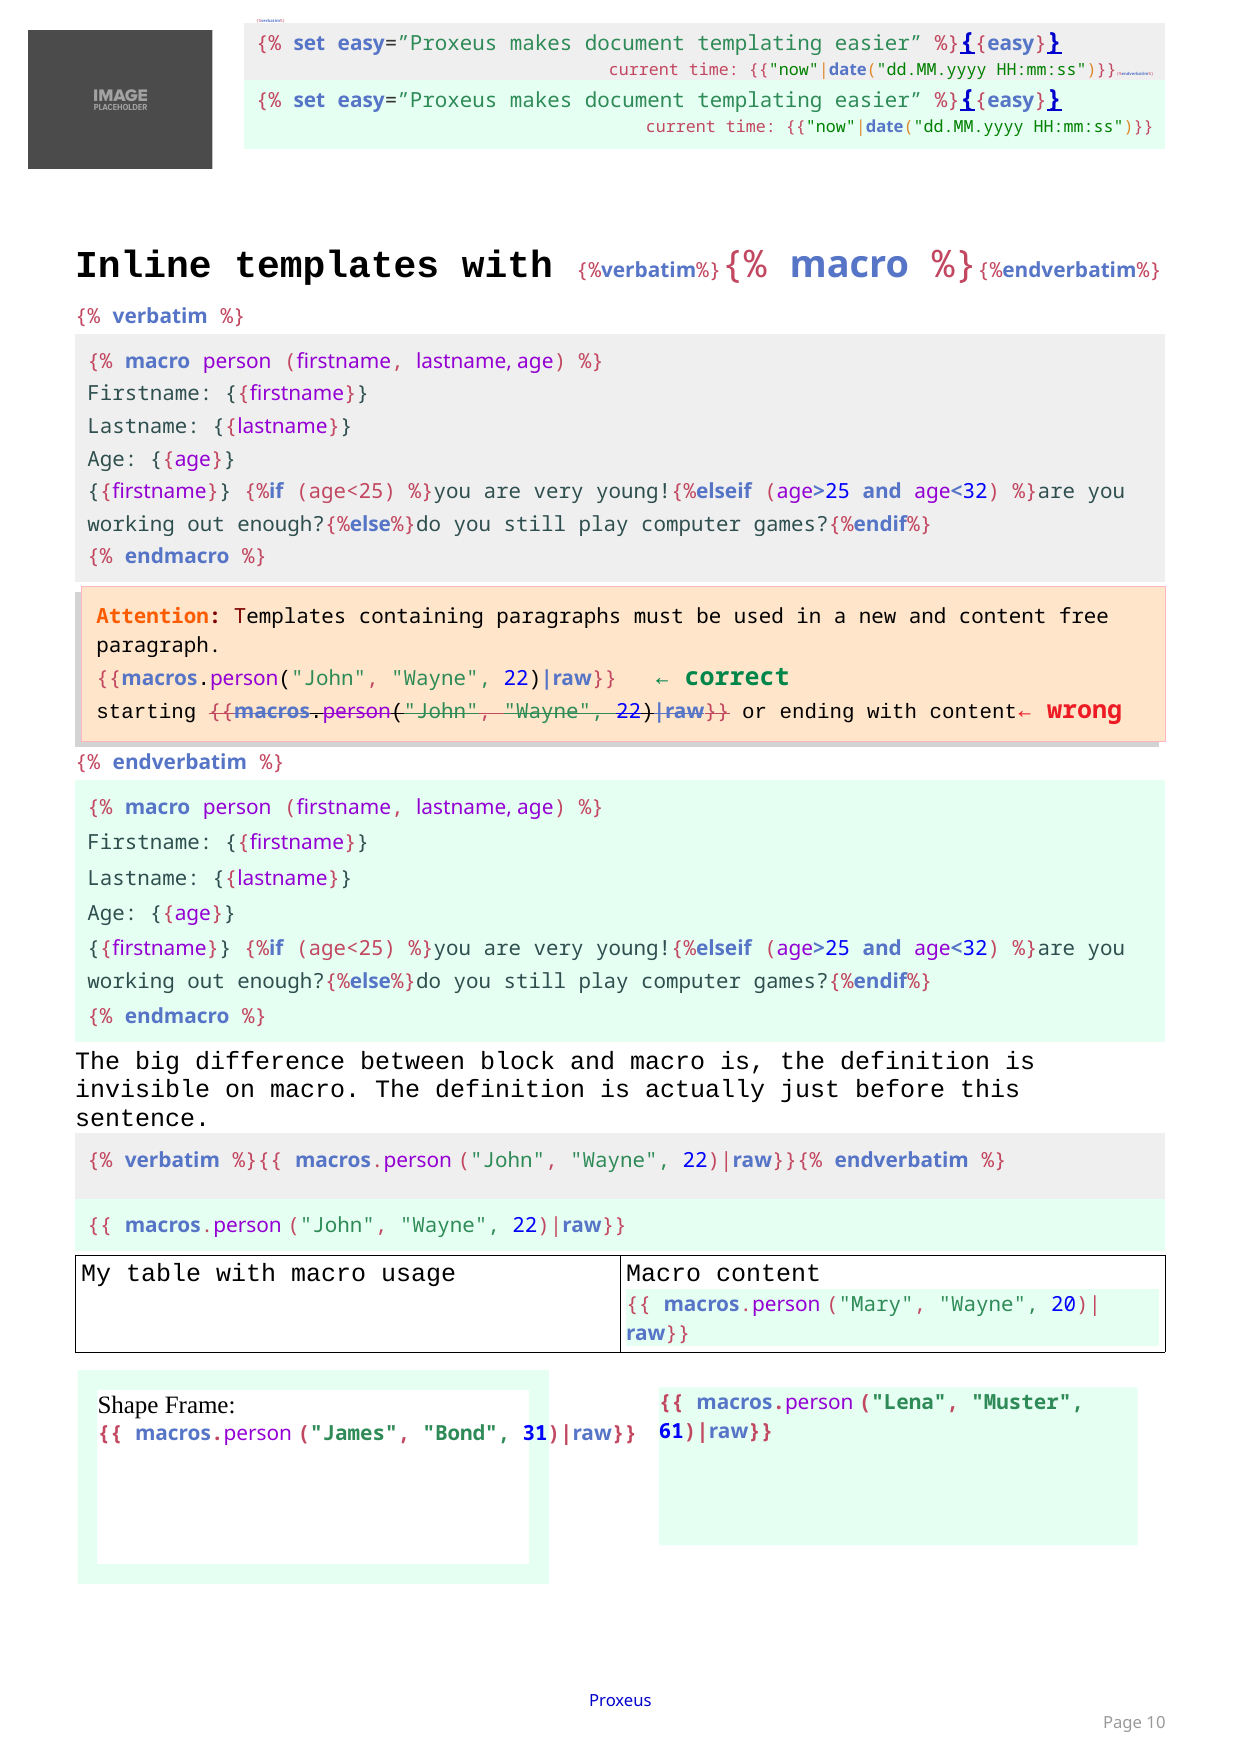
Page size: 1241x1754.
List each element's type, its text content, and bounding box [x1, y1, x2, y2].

text {% verbatim %} [75, 301, 1165, 330]
text starting {{macros.person("John", "Wayne", 22)|raw}} or ending with content← wrong [82, 677, 1165, 741]
picture [28, 30, 213, 169]
text {% endverbatim %} [75, 747, 1165, 776]
table_header My table with macro usage [76, 1256, 620, 1352]
text Firstname: {{firstname}} [75, 367, 1165, 399]
text {{macros.person("John", "Wayne", 22)|raw}} ← correct [82, 643, 1165, 677]
subtitle Inline templates with {%verbatim%}{% macro %}{%endverbatim%} [75, 237, 1165, 289]
text {% endmacro %} [75, 989, 1165, 1042]
text Attention: Templates containing paragraphs must be used in a new and content free paragraph. [82, 587, 1165, 643]
text {{firstname}} {%if (age<25) %}you are very young!{%elseif (age>25 and age<32) %}are you working out enough?{%else%}do you still play computer games?{%endif%} [75, 464, 1165, 529]
text Lastname: {{lastname}} [75, 851, 1165, 886]
text Age: {{age}} [75, 432, 1165, 464]
text {{ macros.person ("John", "Wayne", 22)|raw}} [75, 1199, 1165, 1251]
text {% macro person (firstname, lastname, age) %} [75, 334, 1165, 367]
text Age: {{age}} [75, 886, 1165, 921]
text The big difference between block and macro is, the definition is invisible on macro. The definition is actually just before this sentence. [75, 1048, 1165, 1133]
text {% endmacro %} [75, 529, 1165, 582]
table_header Macro content {{ macros.person ("Mary", "Wayne", 20)|raw}} [621, 1256, 1165, 1352]
text {% verbatim %}{{ macros.person ("John", "Wayne", 22)|raw}}{% endverbatim %} [75, 1133, 1165, 1166]
text Lastname: {{lastname}} [75, 399, 1165, 432]
text {% macro person (firstname, lastname, age) %} [75, 780, 1165, 815]
text {{firstname}} {%if (age<25) %}you are very young!{%elseif (age>25 and age<32) %}are you working out enough?{%else%}do you still play computer games?{%endif%} [75, 921, 1165, 989]
text Firstname: {{firstname}} [75, 815, 1165, 851]
